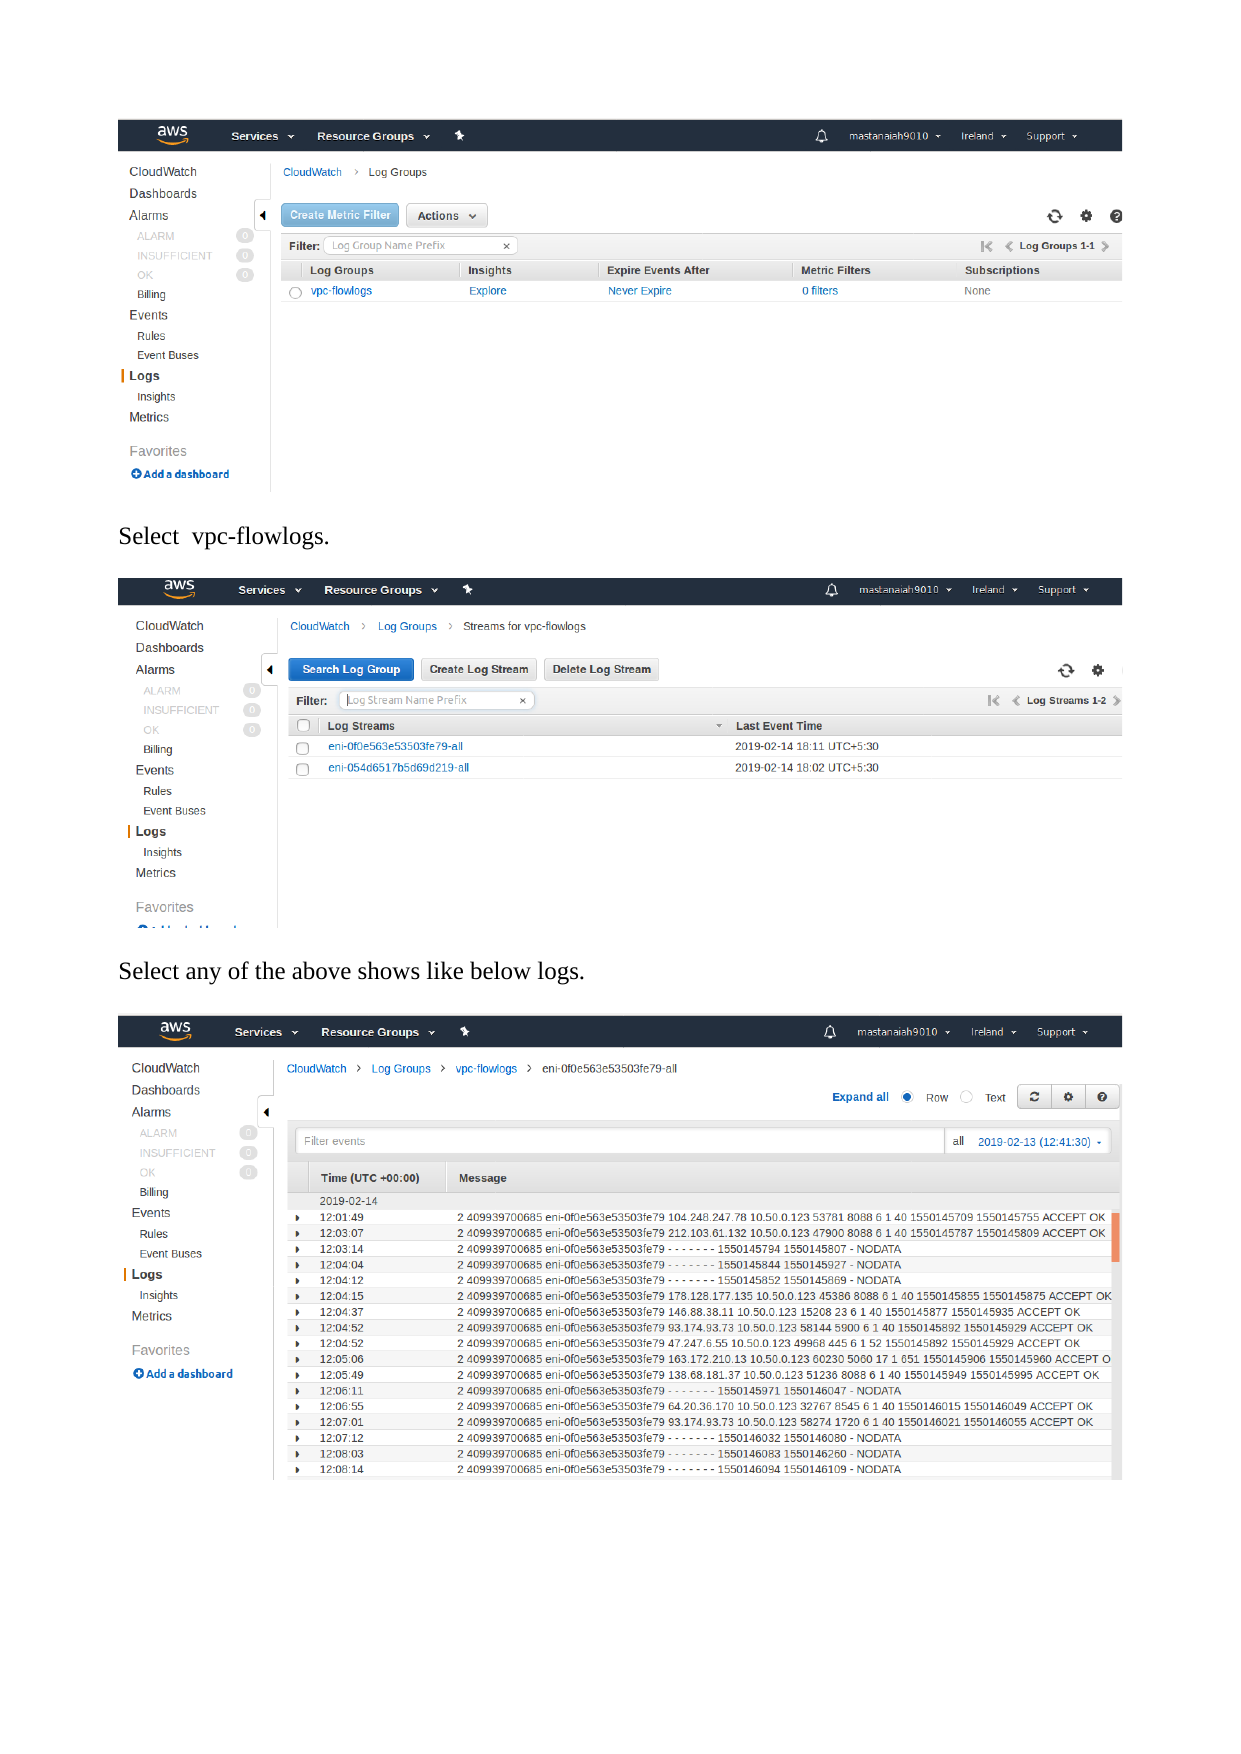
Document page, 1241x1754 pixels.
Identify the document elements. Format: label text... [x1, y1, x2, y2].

picture [118, 118, 1123, 492]
picture [118, 578, 1123, 928]
picture [118, 1013, 1123, 1480]
text Select vpc-flowlogs. [118, 521, 1122, 549]
text Select any of the above shows like below logs. [118, 956, 1122, 985]
